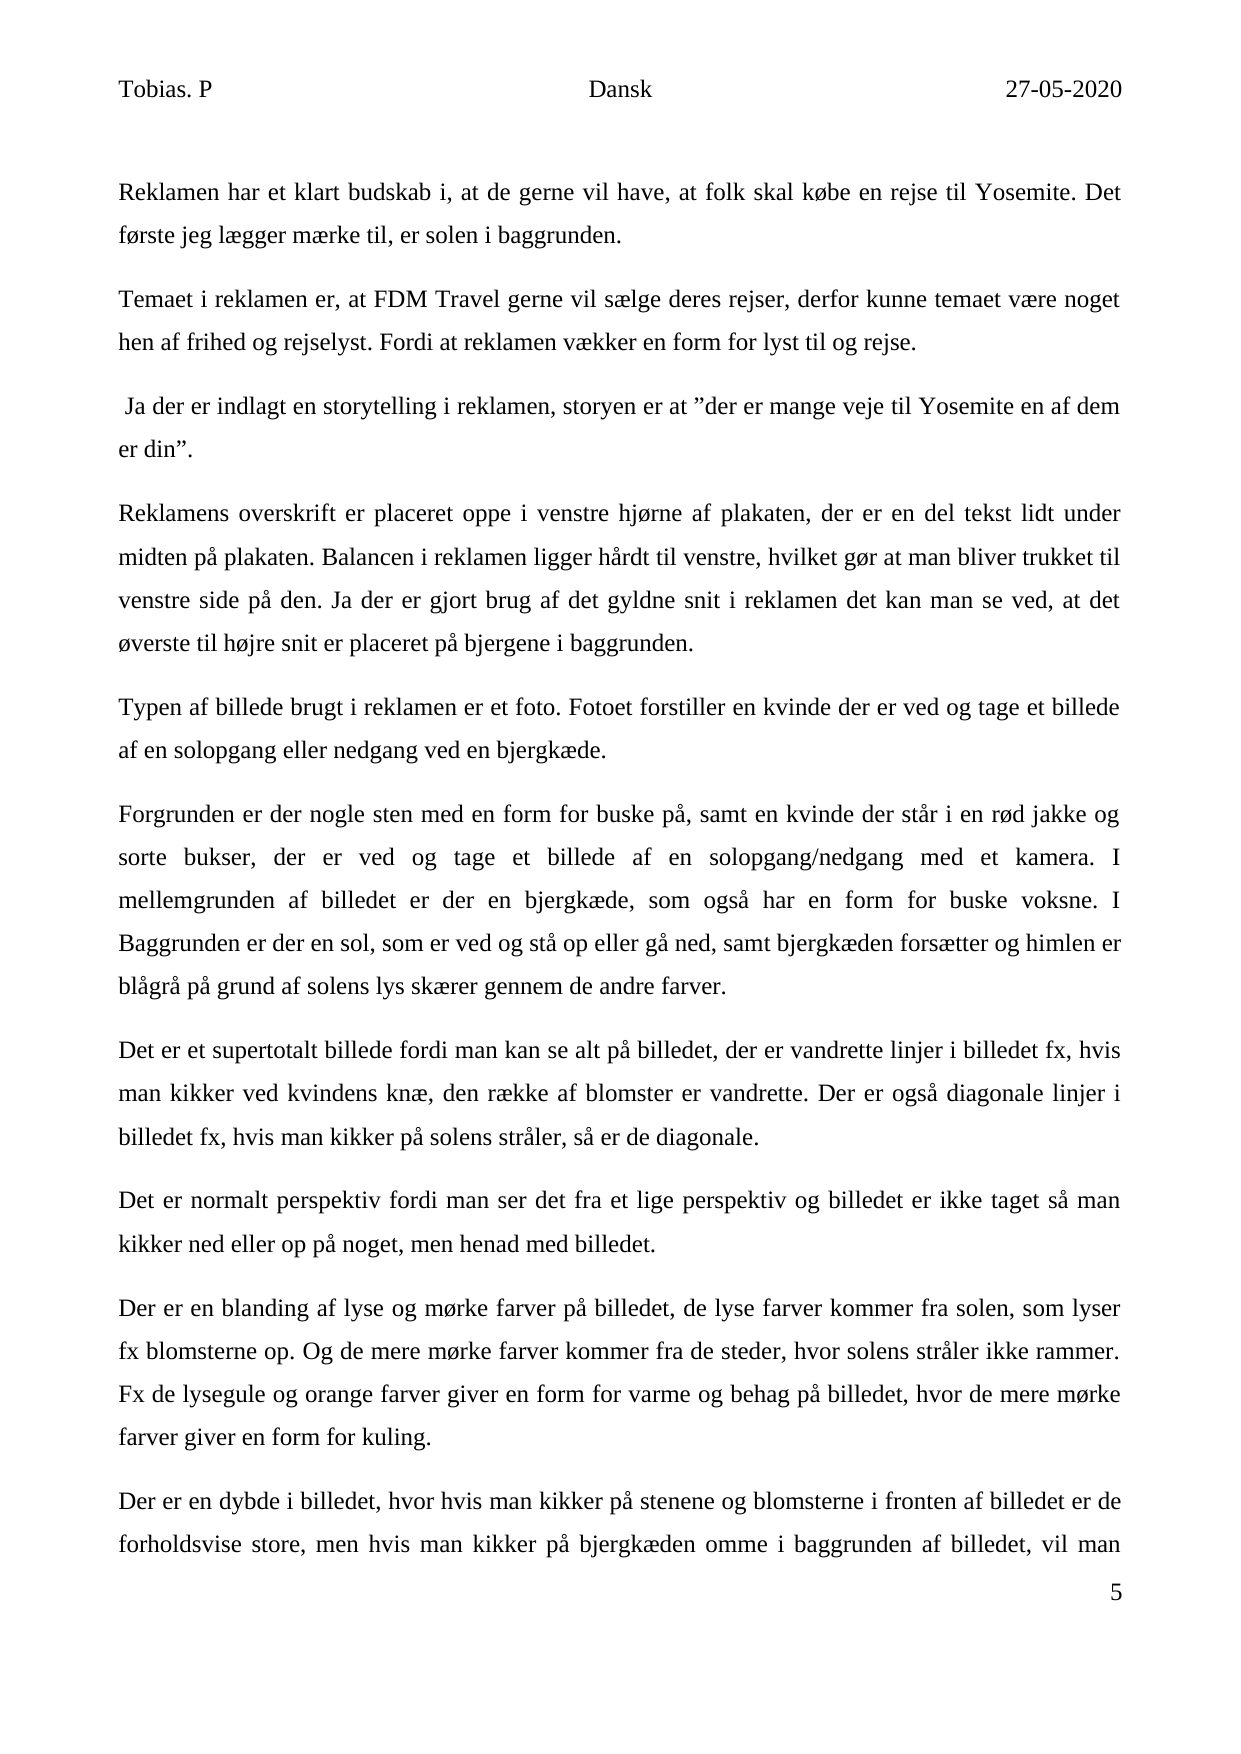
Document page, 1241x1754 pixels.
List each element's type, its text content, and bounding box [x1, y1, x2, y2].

text Ja der er indlagt en storytelling i reklamen, storyen er at ”der er mange veje til Yosemite en af dem er din”. [118, 391, 1122, 463]
text Reklamen har et klart budskab i, at de gerne vil have, at folk skal købe en rejse til Yosemite. Det første jeg lægger mærke til, er solen i baggrunden. [118, 177, 1122, 249]
text Temaet i reklamen er, at FDM Travel gerne vil sælge deres rejser, derfor kunne temaet være noget hen af frihed og rejselyst. Fordi at reklamen vækker en form for lyst til og rejse. [118, 284, 1122, 356]
text Forgrunden er der nogle sten med en form for buske på, samt en kvinde der står i en rød jakke og sorte bukser, der er ved og tage et billede af en solopgang/nedgang med et kamera. I mellemgrunden af billedet er der en bjergkæde, som også har en form for buske voksne. I Baggrunden er der en sol, som er ved og stå op eller gå ned, samt bjergkæden forsætter og himlen er blågrå på grund af solens lys skærer gennem de andre farver. [118, 799, 1122, 1000]
text Der er en blanding af lyse og mørke farver på billedet, de lyse farver kommer fra solen, som lyser fx blomsterne op. Og de mere mørke farver kommer fra de steder, hvor solens stråler ikke rammer. Fx de lysegule og orange farver giver en form for varme og behag på billedet, hvor de mere mørke farver giver en form for kuling. [118, 1293, 1122, 1451]
text Reklamens overskrift er placeret oppe i venstre hjørne af plakaten, der er en del tekst lidt under midten på plakaten. Balancen i reklamen ligger hårdt til venstre, hvilket gør at man bliver trukket til venstre side på den. Ja der er gjort brug af det gyldne snit i reklamen det kan man se ved, at det øverste til højre snit er placeret på bjergene i baggrunden. [118, 498, 1122, 657]
text Det er normalt perspektiv fordi man ser det fra et lige perspektiv og billedet er ikke taget så man kikker ned eller op på noget, men henad med billedet. [118, 1186, 1122, 1257]
text Der er en dybde i billedet, hvor hvis man kikker på stenene og blomsterne i fronten af billedet er de forholdsvise store, men hvis man kikker på bjergkæden omme i baggrunden af billedet, vil man [118, 1486, 1122, 1558]
text Det er et supertotalt billede fordi man kan se alt på billedet, der er vandrette linjer i billedet fx, hvis man kikker ved kvindens knæ, den række af blomster er vandrette. Der er også diagonale linjer i billedet fx, hvis man kikker på solens stråler, så er de diagonale. [118, 1035, 1122, 1150]
text Typen af billede brugt i reklamen er et foto. Fotoet forstiller en kvinde der er ved og tage et billede af en solopgang eller nedgang ved en bjergkæde. [118, 692, 1122, 764]
